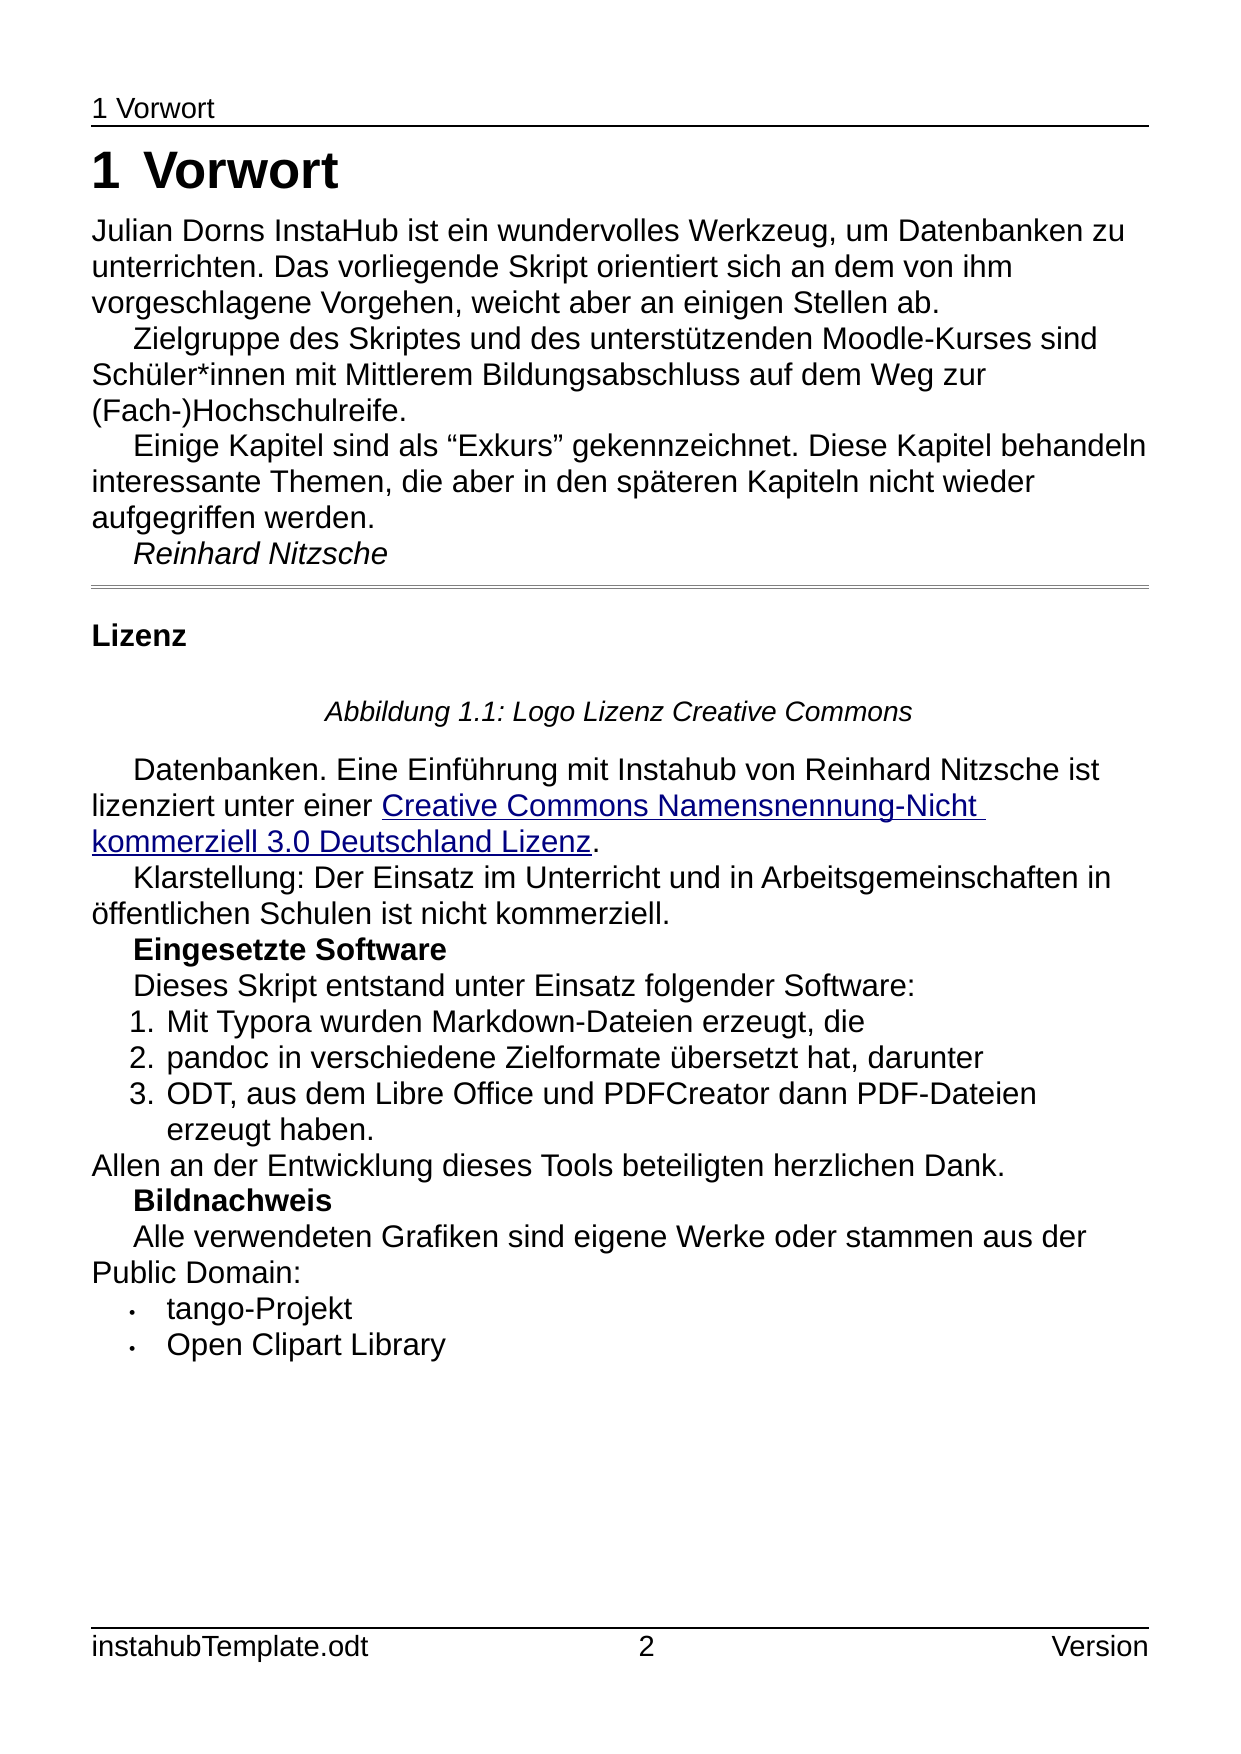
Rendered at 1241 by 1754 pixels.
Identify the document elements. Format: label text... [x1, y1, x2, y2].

text Eingesetzte Software [91, 931, 1149, 967]
text Datenbanken. Eine Einführung mit Instahub von Reinhard Nitzsche ist lizenziert unter einer Creative Commons Namensnennung-Nicht kommerziell 3.0 Deutschland Lizenz. [91, 751, 1149, 859]
text Klarstellung: Der Einsatz im Unterricht und in Arbeitsgemeinschaften in öffentlichen Schulen ist nicht kommerziell. [91, 859, 1149, 931]
list ODT, aus dem Libre Office und PDFCreator dann PDF-Dateien erzeugt haben. [129, 1075, 1149, 1147]
list tango-Projekt [129, 1290, 1149, 1326]
list pandoc in verschiedene Zielformate übersetzt hat, darunter [129, 1039, 1149, 1075]
text Zielgruppe des Skriptes und des unterstützenden Moodle-Kurses sind Schüler*innen mit Mittlerem Bildungsabschluss auf dem Weg zur (Fach-)Hochschulreife. [91, 320, 1149, 427]
text Julian Dorns InstaHub ist ein wundervolles Werkzeug, um Datenbanken zu unterrichten. Das vorliegende Skript orientiert sich an dem von ihm vorgeschlagene Vorgehen, weicht aber an einigen Stellen ab. [91, 212, 1149, 320]
list Mit Typora wurden Markdown-Dateien erzeugt, die [129, 1003, 1149, 1039]
text Lizenz [91, 617, 1149, 653]
text Einige Kapitel sind als “Exkurs” gekennzeichnet. Diese Kapitel behandeln interessante Themen, die aber in den späteren Kapiteln nicht wieder aufgegriffen werden. [91, 427, 1149, 535]
text Dieses Skript entstand unter Einsatz folgender Software: [91, 967, 1149, 1003]
text Bildnachweis [91, 1182, 1149, 1218]
text Abbildung 1.1: Logo Lizenz Creative Commons [91, 695, 1149, 728]
text Alle verwendeten Grafiken sind eigene Werke oder stammen aus der Public Domain: [91, 1218, 1149, 1290]
text Reinhard Nitzsche [91, 535, 1149, 571]
subtitle Vorwort [91, 139, 1149, 199]
list Open Clipart Library [129, 1326, 1149, 1362]
text Allen an der Entwicklung dieses Tools beteiligten herzlichen Dank. [91, 1147, 1149, 1182]
